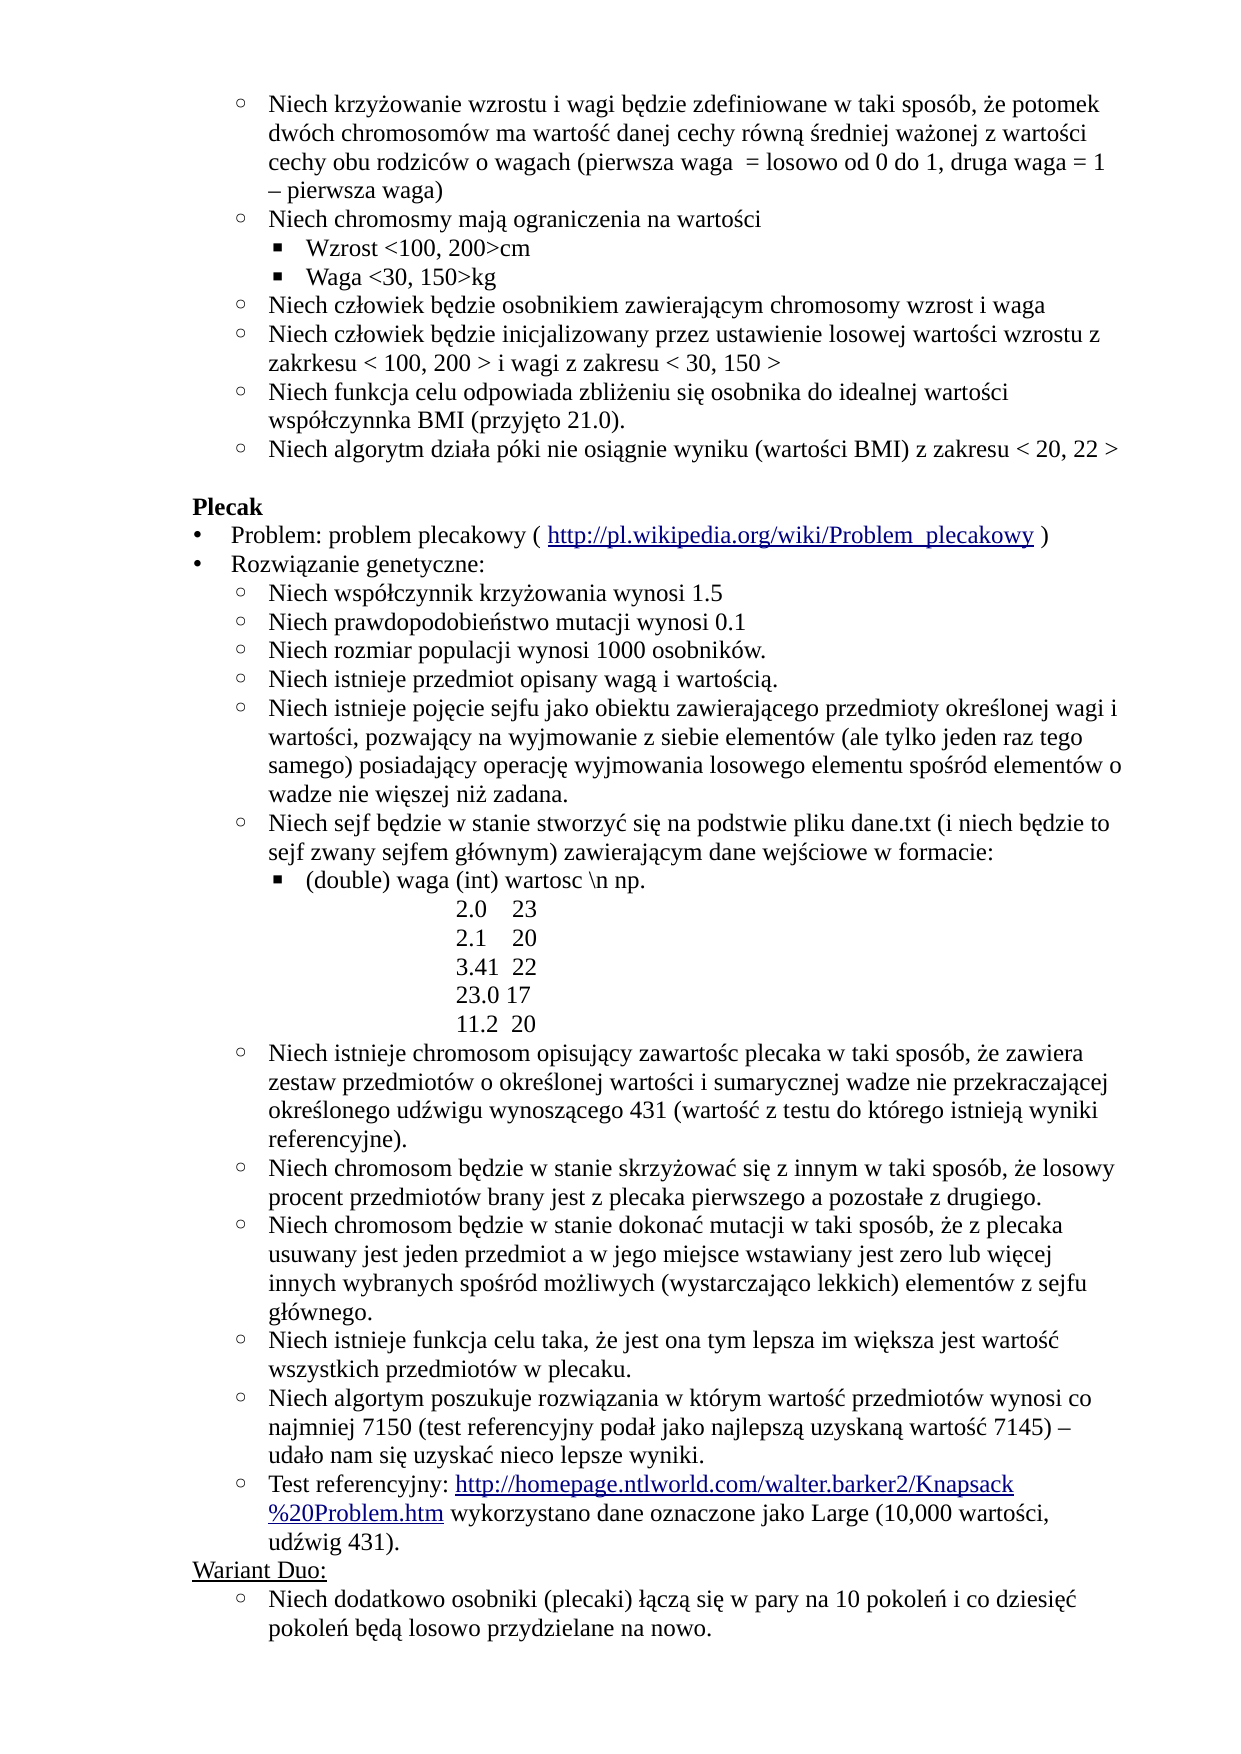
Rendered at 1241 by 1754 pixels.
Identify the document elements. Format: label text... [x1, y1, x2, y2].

list Niech istnieje przedmiot opisany wagą i wartością. [231, 664, 1122, 693]
list Problem: problem plecakowy ( http://pl.wikipedia.org/wiki/Problem_plecakowy ) [193, 520, 1122, 549]
list Wzrost <100, 200>cm [268, 233, 1122, 262]
list Niech istnieje pojęcie sejfu jako obiektu zawierającego przedmioty określonej wagi i wartości, pozwający na wyjmowanie z siebie elementów (ale tylko jeden raz tego samego) posiadający operację wyjmowania losowego elementu spośród elementów o wadze nie więszej niż zadana. [231, 693, 1122, 808]
list Niech krzyżowanie wzrostu i wagi będzie zdefiniowane w taki sposób, że potomek dwóch chromosomów ma wartość danej cechy równą średniej ważonej z wartości cechy obu rodziców o wagach (pierwsza waga = losowo od 0 do 1, druga waga = 1 – pierwsza waga) [231, 89, 1122, 204]
list Niech chromosom będzie w stanie dokonać mutacji w taki sposób, że z plecaka usuwany jest jeden przedmiot a w jego miejsce wstawiany jest zero lub więcej innych wybranych spośród możliwych (wystarczająco lekkich) elementów z sejfu głównego. [231, 1210, 1122, 1325]
list 23.0 17 [418, 980, 1122, 1009]
list Niech sejf będzie w stanie stworzyć się na podstwie pliku dane.txt (i niech będzie to sejf zwany sejfem głównym) zawierającym dane wejściowe w formacie: [231, 808, 1122, 865]
list Niech funkcja celu odpowiada zbliżeniu się osobnika do idealnej wartości współczynnka BMI (przyjęto 21.0). [231, 377, 1122, 434]
list 11.2 20 [418, 1009, 1122, 1038]
list Niech prawdopodobieństwo mutacji wynosi 0.1 [231, 607, 1122, 635]
list Niech człowiek będzie inicjalizowany przez ustawienie losowej wartości wzrostu z zakrkesu < 100, 200 > i wagi z zakresu < 30, 150 > [231, 319, 1122, 377]
list Rozwiązanie genetyczne: [193, 549, 1122, 578]
list Niech algorytm działa póki nie osiągnie wyniku (wartości BMI) z zakresu < 20, 22 > [231, 434, 1122, 463]
list Niech rozmiar populacji wynosi 1000 osobników. [231, 635, 1122, 664]
list Niech chromosmy mają ograniczenia na wartości [231, 204, 1122, 233]
list 2.0 23 [418, 894, 1122, 923]
list (double) waga (int) wartosc \n np. [268, 865, 1122, 894]
list Niech dodatkowo osobniki (plecaki) łączą się w pary na 10 pokoleń i co dziesięć pokoleń będą losowo przydzielane na nowo. [231, 1584, 1122, 1642]
list Niech algortym poszukuje rozwiązania w którym wartość przedmiotów wynosi co najmniej 7150 (test referencyjny podał jako najlepszą uzyskaną wartość 7145) – udało nam się uzyskać nieco lepsze wyniki. [231, 1383, 1122, 1469]
list 2.1 20 [418, 923, 1122, 952]
list Niech człowiek będzie osobnikiem zawierającym chromosomy wzrost i waga [231, 290, 1122, 319]
list Niech chromosom będzie w stanie skrzyżować się z innym w taki sposób, że losowy procent przedmiotów brany jest z plecaka pierwszego a pozostałe z drugiego. [231, 1153, 1122, 1210]
list Niech współczynnik krzyżowania wynosi 1.5 [231, 578, 1122, 607]
list Niech istnieje chromosom opisujący zawartośc plecaka w taki sposób, że zawiera zestaw przedmiotów o określonej wartości i sumarycznej wadze nie przekraczającej określonego udźwigu wynoszącego 431 (wartość z testu do którego istnieją wyniki referencyjne). [231, 1038, 1122, 1153]
text Plecak [118, 492, 1122, 520]
list Waga <30, 150>kg [268, 262, 1122, 290]
list Niech istnieje funkcja celu taka, że jest ona tym lepsza im większa jest wartość wszystkich przedmiotów w plecaku. [231, 1325, 1122, 1383]
list 3.41 22 [418, 952, 1122, 980]
list Test referencyjny: http://homepage.ntlworld.com/walter.barker2/Knapsack%20Problem.htm wykorzystano dane oznaczone jako Large (10,000 wartości, udźwig 431). [231, 1469, 1122, 1555]
text Wariant Duo: [118, 1555, 1122, 1584]
